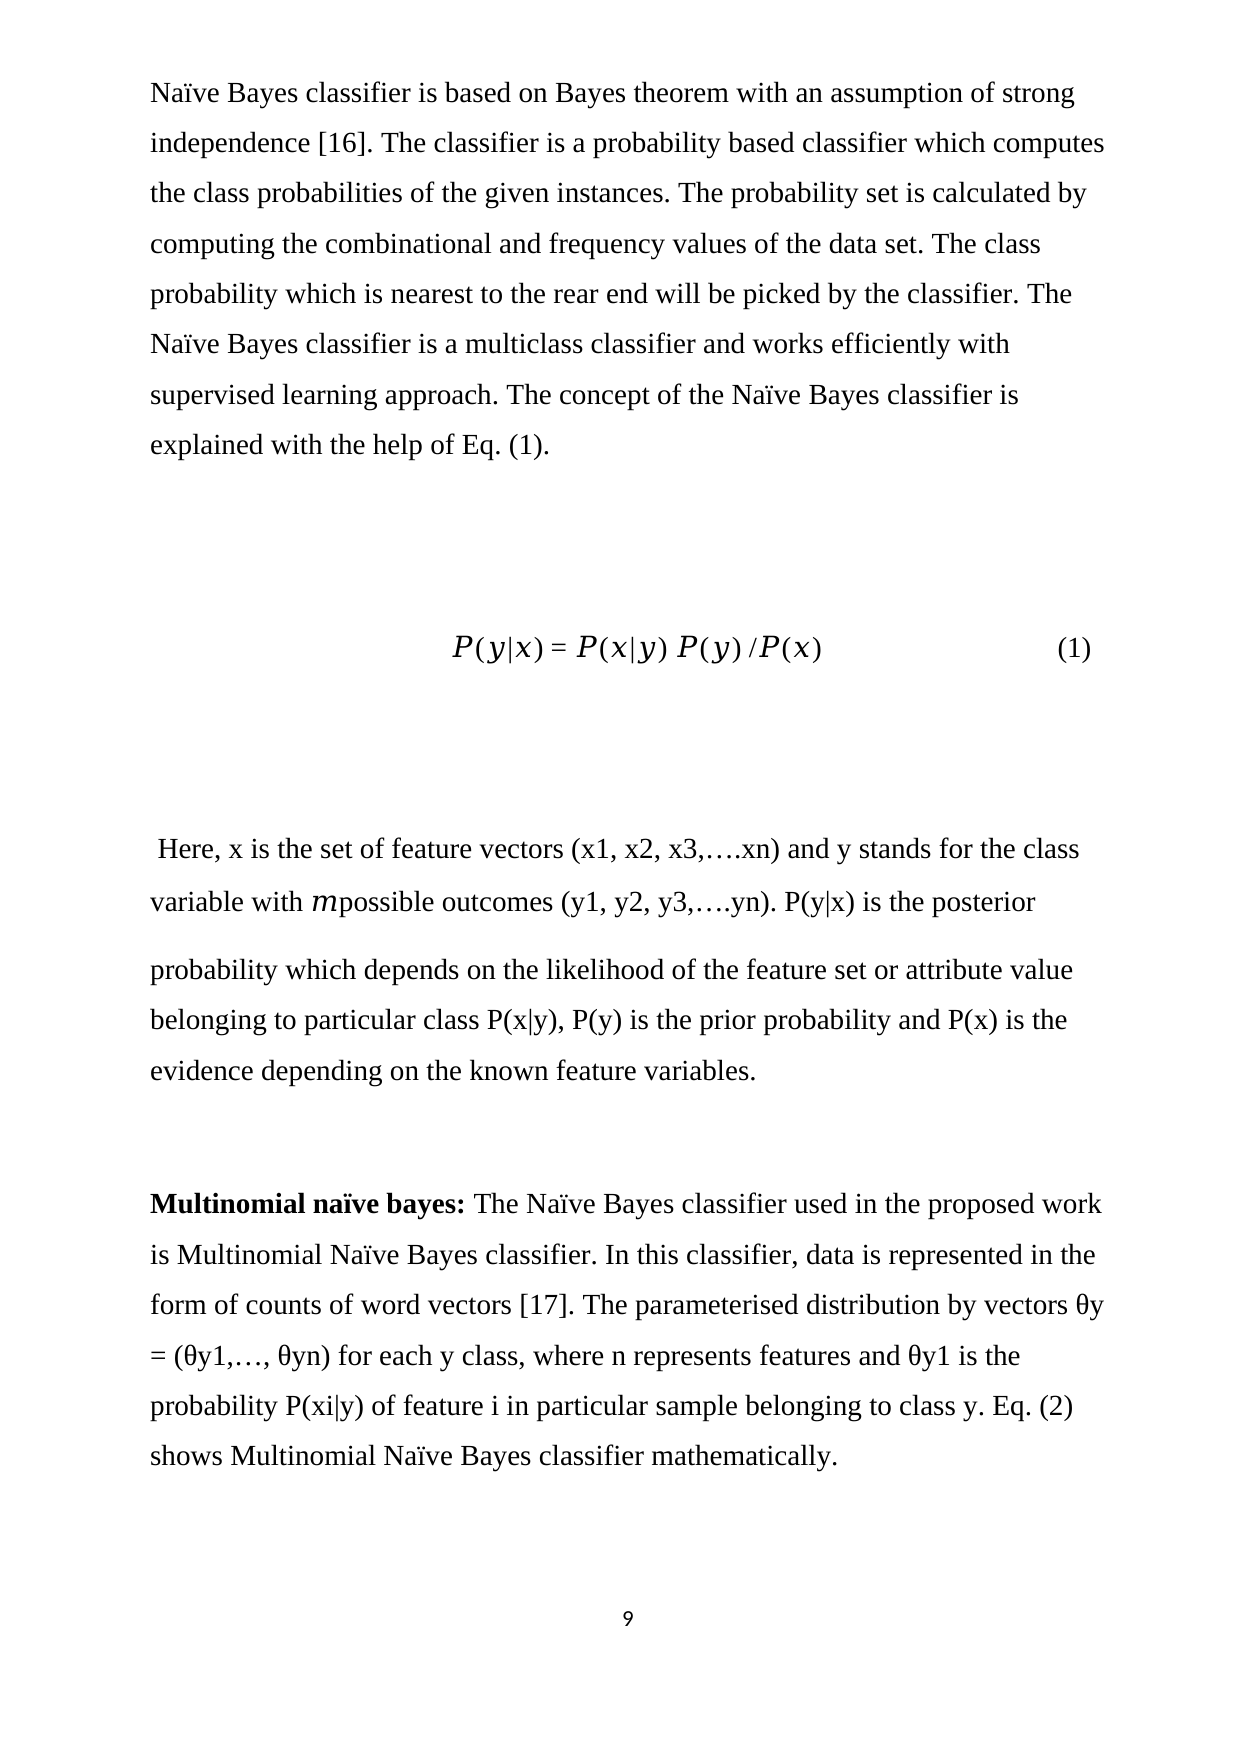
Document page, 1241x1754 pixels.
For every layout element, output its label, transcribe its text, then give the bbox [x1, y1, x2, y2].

text Naïve Bayes classifier is based on Bayes theorem with an assumption of strong independence [16]. The classifier is a probability based classifier which computes the class probabilities of the given instances. The probability set is calculated by computing the combinational and frequency values of the data set. The class probability which is nearest to the rear end will be picked by the classifier. The Naïve Bayes classifier is a multiclass classifier and works efficiently with supervised learning approach. The concept of the Naïve Bayes classifier is explained with the help of Eq. (1). [150, 75, 1105, 461]
text Here, x is the set of feature vectors (x1, x2, x3,….xn) and y stands for the class variable with 𝑚possible outcomes (y1, y2, y3,….yn). P(y|x) is the posterior [150, 832, 1105, 918]
text probability which depends on the likelihood of the feature set or attribute value belonging to particular class P(x|y), P(y) is the prior probability and P(x) is the evidence depending on the known feature variables. [150, 952, 1105, 1086]
text 𝑃(𝑦|𝑥) = 𝑃(𝑥|𝑦) 𝑃(𝑦) /𝑃(𝑥) (1) [150, 628, 1105, 663]
text Multinomial naïve bayes: The Naïve Bayes classifier used in the proposed work is Multinomial Naïve Bayes classifier. In this classifier, data is represented in the form of counts of word vectors [17]. The parameterised distribution by vectors θy = (θy1,…, θyn) for each y class, where n represents features and θy1 is the probability P(xi|y) of feature i in particular sample belonging to class y. Eq. (2) shows Multinomial Naïve Bayes classifier mathematically. [150, 1187, 1105, 1472]
